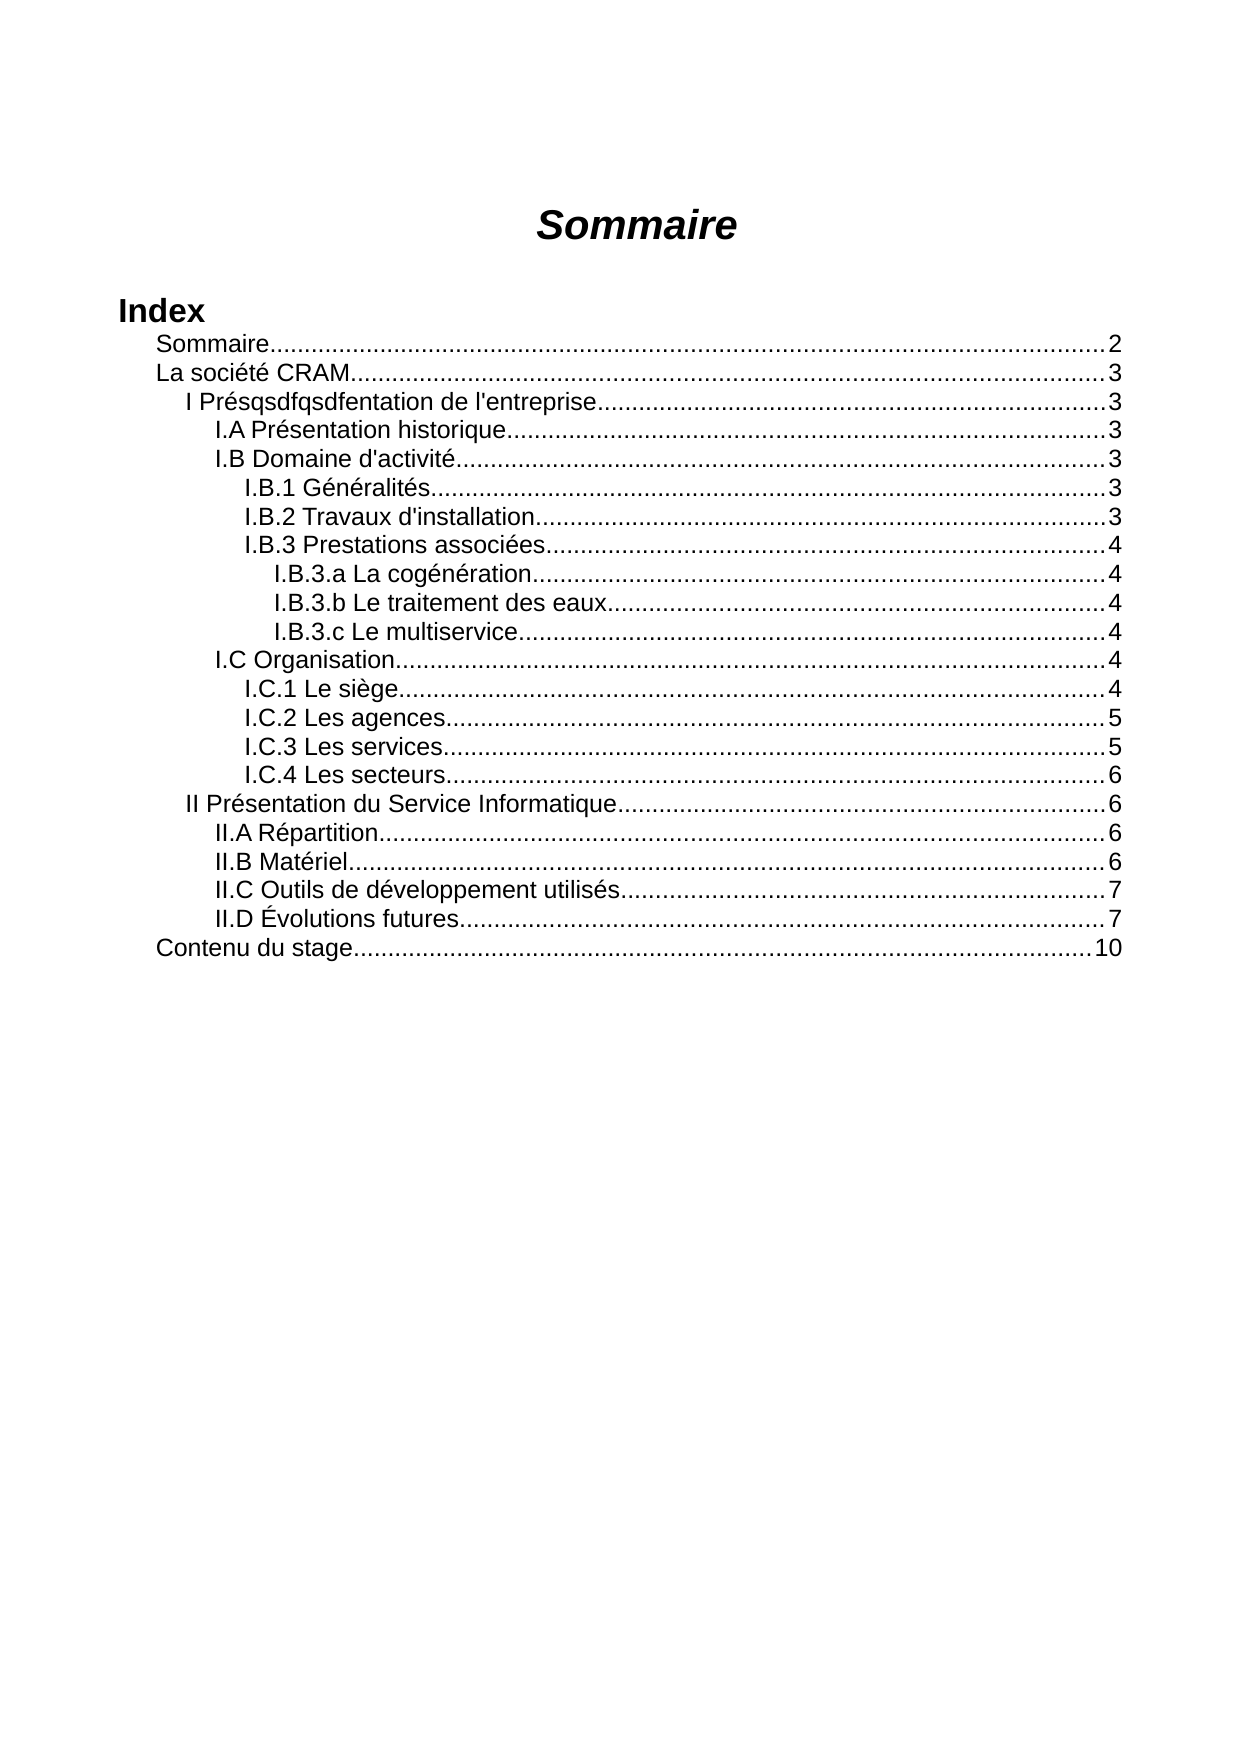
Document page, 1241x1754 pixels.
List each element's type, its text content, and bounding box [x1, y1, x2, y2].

list Sommaire 2 [156, 329, 1122, 358]
subtitle Index [118, 291, 1122, 329]
list I.B.1 Généralités 3 [244, 473, 1122, 502]
list I.C.1 Le siège 4 [244, 674, 1122, 703]
list I.B Domaine d'activité 3 [214, 444, 1122, 473]
list I.C.2 Les agences 5 [244, 703, 1122, 732]
list I.B.3 Prestations associées 4 [244, 530, 1122, 559]
list I Présqsdfqsdfentation de l'entreprise 3 [185, 387, 1122, 415]
subtitle Sommaire [156, 201, 1122, 248]
list I.C.3 Les services 5 [244, 732, 1122, 760]
list II.B Matériel 6 [214, 847, 1122, 875]
list La société CRAM 3 [156, 358, 1122, 387]
list II.C Outils de développement utilisés 7 [214, 875, 1122, 904]
list I.C Organisation 4 [214, 645, 1122, 674]
list I.A Présentation historique 3 [214, 415, 1122, 444]
list I.B.3.a La cogénération 4 [273, 559, 1122, 588]
list II.A Répartition 6 [214, 818, 1122, 847]
list II Présentation du Service Informatique 6 [185, 789, 1122, 818]
list I.B.3.b Le traitement des eaux 4 [273, 588, 1122, 617]
list Contenu du stage 10 [156, 933, 1122, 962]
list I.C.4 Les secteurs 6 [244, 760, 1122, 789]
list I.B.3.c Le multiservice 4 [273, 617, 1122, 645]
list I.B.2 Travaux d'installation 3 [244, 502, 1122, 530]
list II.D Évolutions futures 7 [214, 904, 1122, 933]
